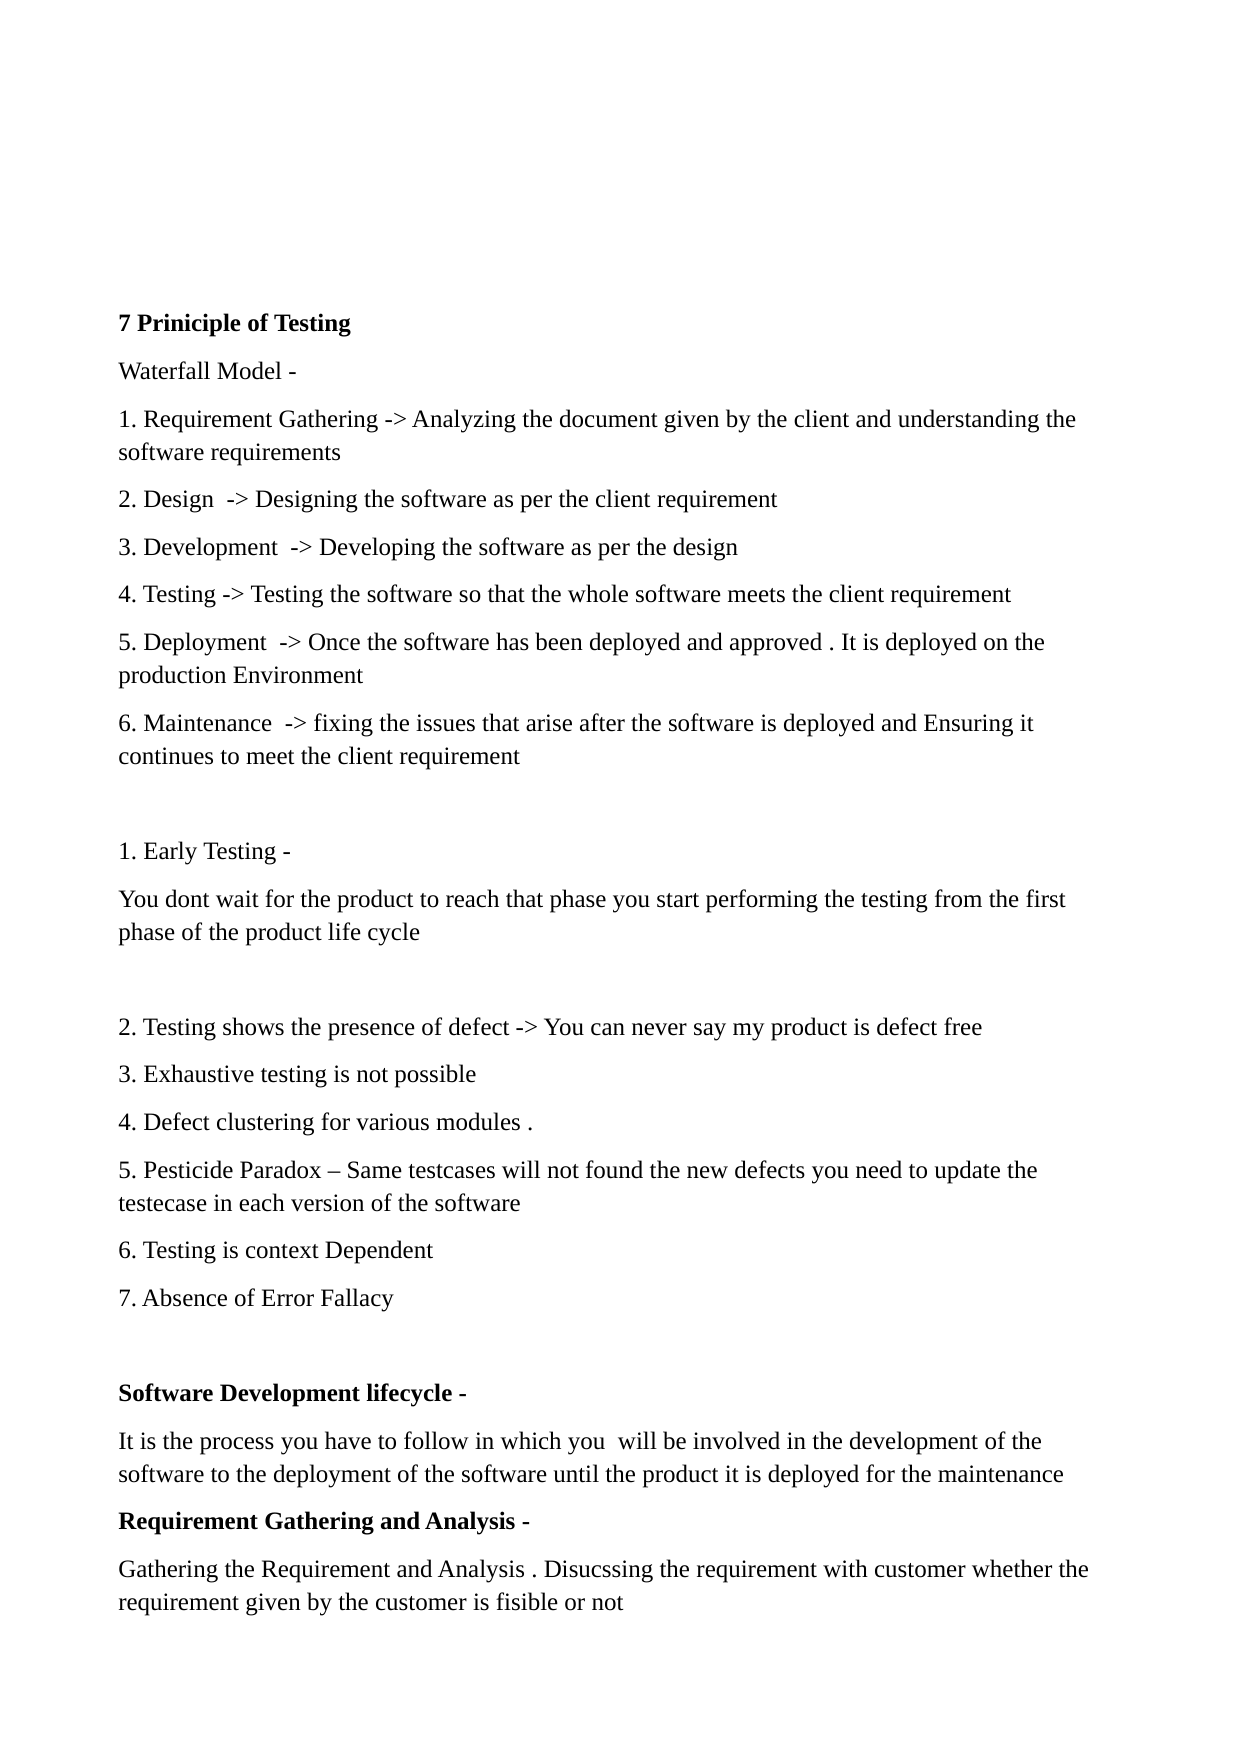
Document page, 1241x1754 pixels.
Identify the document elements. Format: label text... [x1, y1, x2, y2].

text It is the process you have to follow in which you will be involved in the development of the software to the deployment of the software until the product it is deployed for the maintenance [118, 1426, 1122, 1487]
text Waterfall Model - [118, 356, 1122, 385]
text 7. Absence of Error Fallacy [118, 1283, 1122, 1312]
text 2. Design -> Designing the software as per the client requirement [118, 484, 1122, 513]
text 6. Testing is context Dependent [118, 1235, 1122, 1264]
text 3. Development -> Developing the software as per the design [118, 532, 1122, 561]
text Requirement Gathering and Analysis - [118, 1506, 1122, 1535]
text You dont wait for the product to reach that phase you start performing the testing from the first phase of the product life cycle [118, 884, 1122, 945]
text 7 Priniciple of Testing [118, 308, 1122, 337]
text 1. Early Testing - [118, 836, 1122, 865]
text Gathering the Requirement and Analysis . Disucssing the requirement with customer whether the requirement given by the customer is fisible or not [118, 1554, 1122, 1616]
text Software Development lifecycle - [118, 1378, 1122, 1407]
text 2. Testing shows the presence of defect -> You can never say my product is defect free [118, 1012, 1122, 1041]
text 5. Pesticide Paradox – Same testcases will not found the new defects you need to update the testecase in each version of the software [118, 1155, 1122, 1216]
text 4. Testing -> Testing the software so that the whole software meets the client requirement [118, 579, 1122, 608]
text 5. Deployment -> Once the software has been deployed and approved . It is deployed on the production Environment [118, 627, 1122, 689]
text 1. Requirement Gathering -> Analyzing the document given by the client and understanding the software requirements [118, 404, 1122, 466]
text 6. Maintenance -> fixing the issues that arise after the software is deployed and Ensuring it continues to meet the client requirement [118, 708, 1122, 769]
text 4. Defect clustering for various modules . [118, 1107, 1122, 1136]
text 3. Exhaustive testing is not possible [118, 1059, 1122, 1088]
